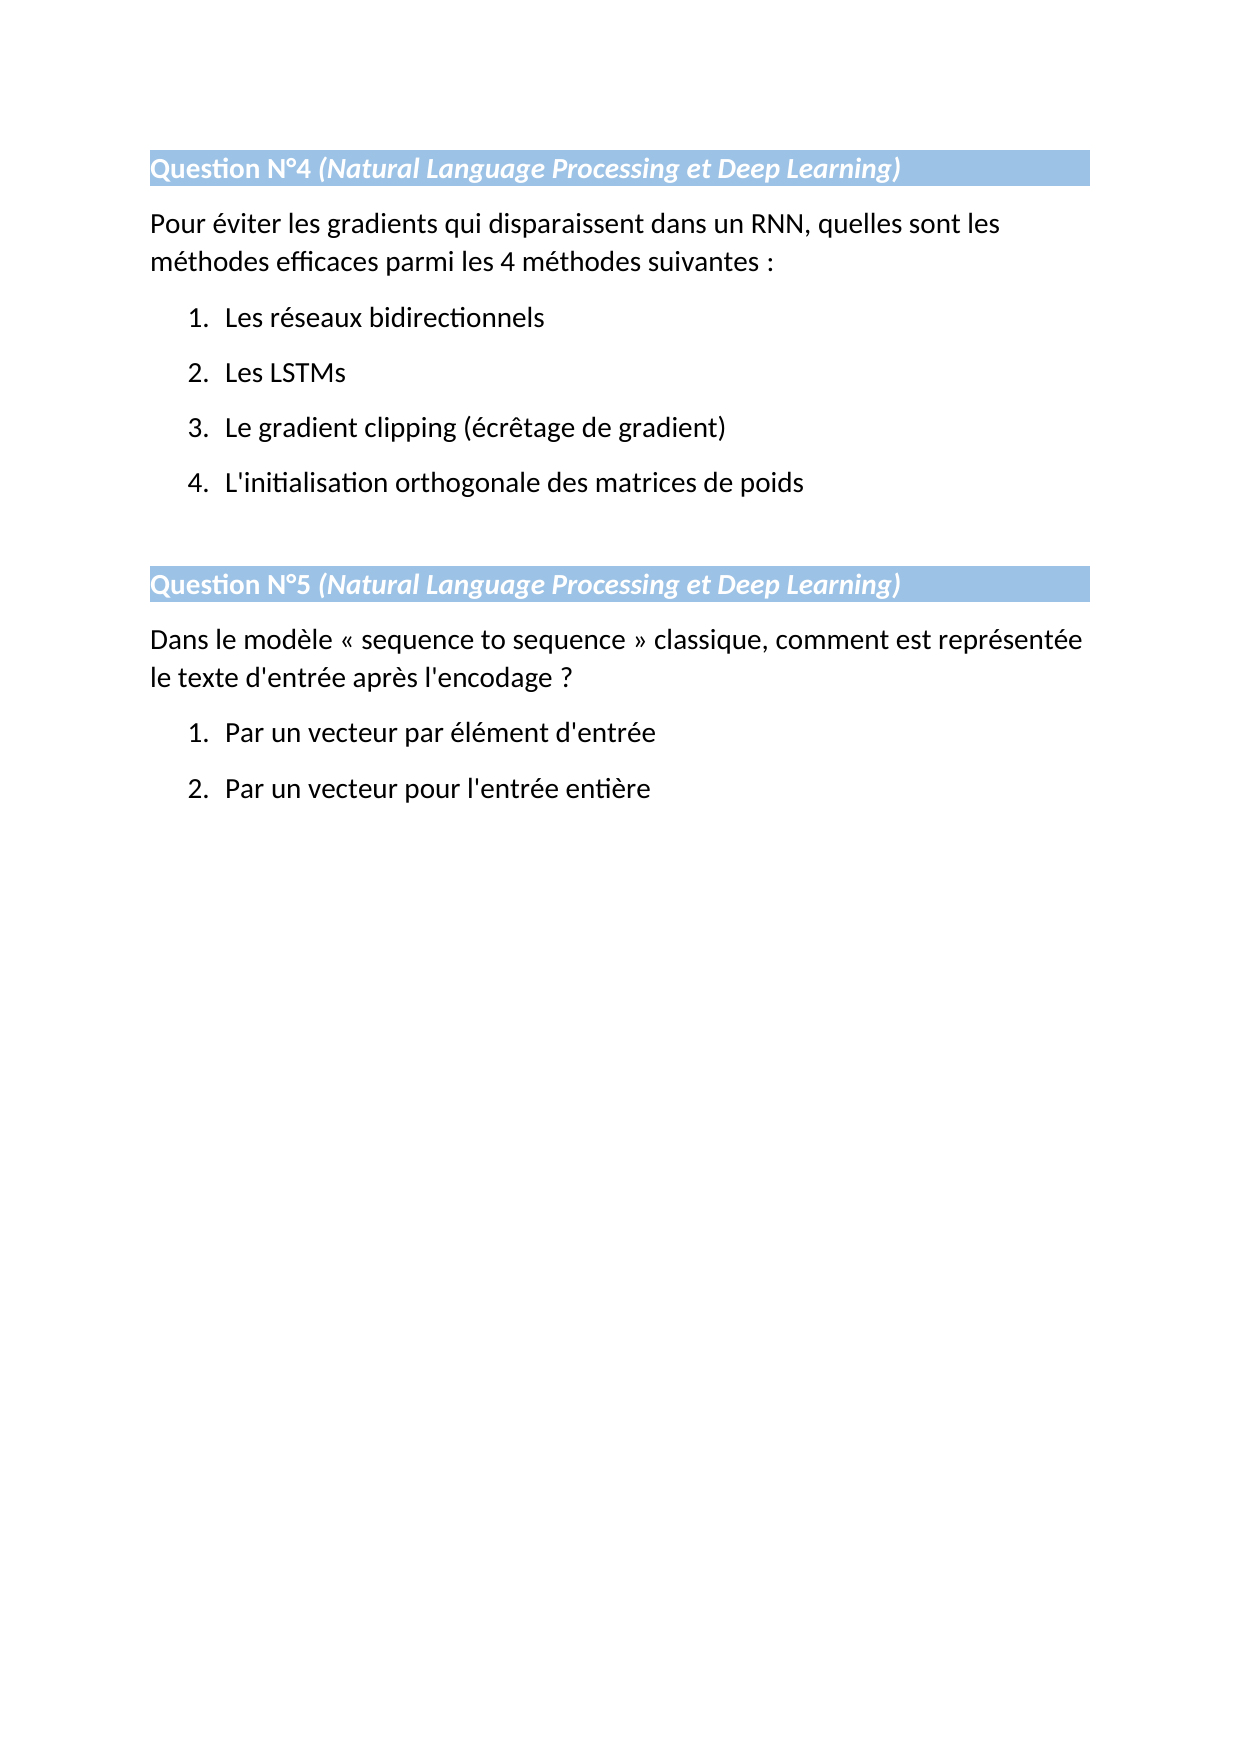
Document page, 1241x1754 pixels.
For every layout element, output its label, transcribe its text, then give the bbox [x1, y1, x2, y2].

list Les LSTMs [187, 354, 1090, 389]
list Par un vecteur pour l'entrée entière [187, 770, 1090, 805]
list Les réseaux bidirectionnels [187, 299, 1090, 334]
text Question N°4 (Natural Language Processing et Deep Learning) [150, 150, 1090, 186]
text Dans le modèle « sequence to sequence » classique, comment est représentée le texte d'entrée après l'encodage ? [150, 621, 1090, 695]
text Pour éviter les gradients qui disparaissent dans un RNN, quelles sont les méthodes efficaces parmi les 4 méthodes suivantes : [150, 205, 1090, 279]
list L'initialisation orthogonale des matrices de poids [187, 464, 1090, 499]
text Question N°5 (Natural Language Processing et Deep Learning) [150, 566, 1090, 602]
list Le gradient clipping (écrêtage de gradient) [187, 409, 1090, 444]
list Par un vecteur par élément d'entrée [187, 714, 1090, 750]
